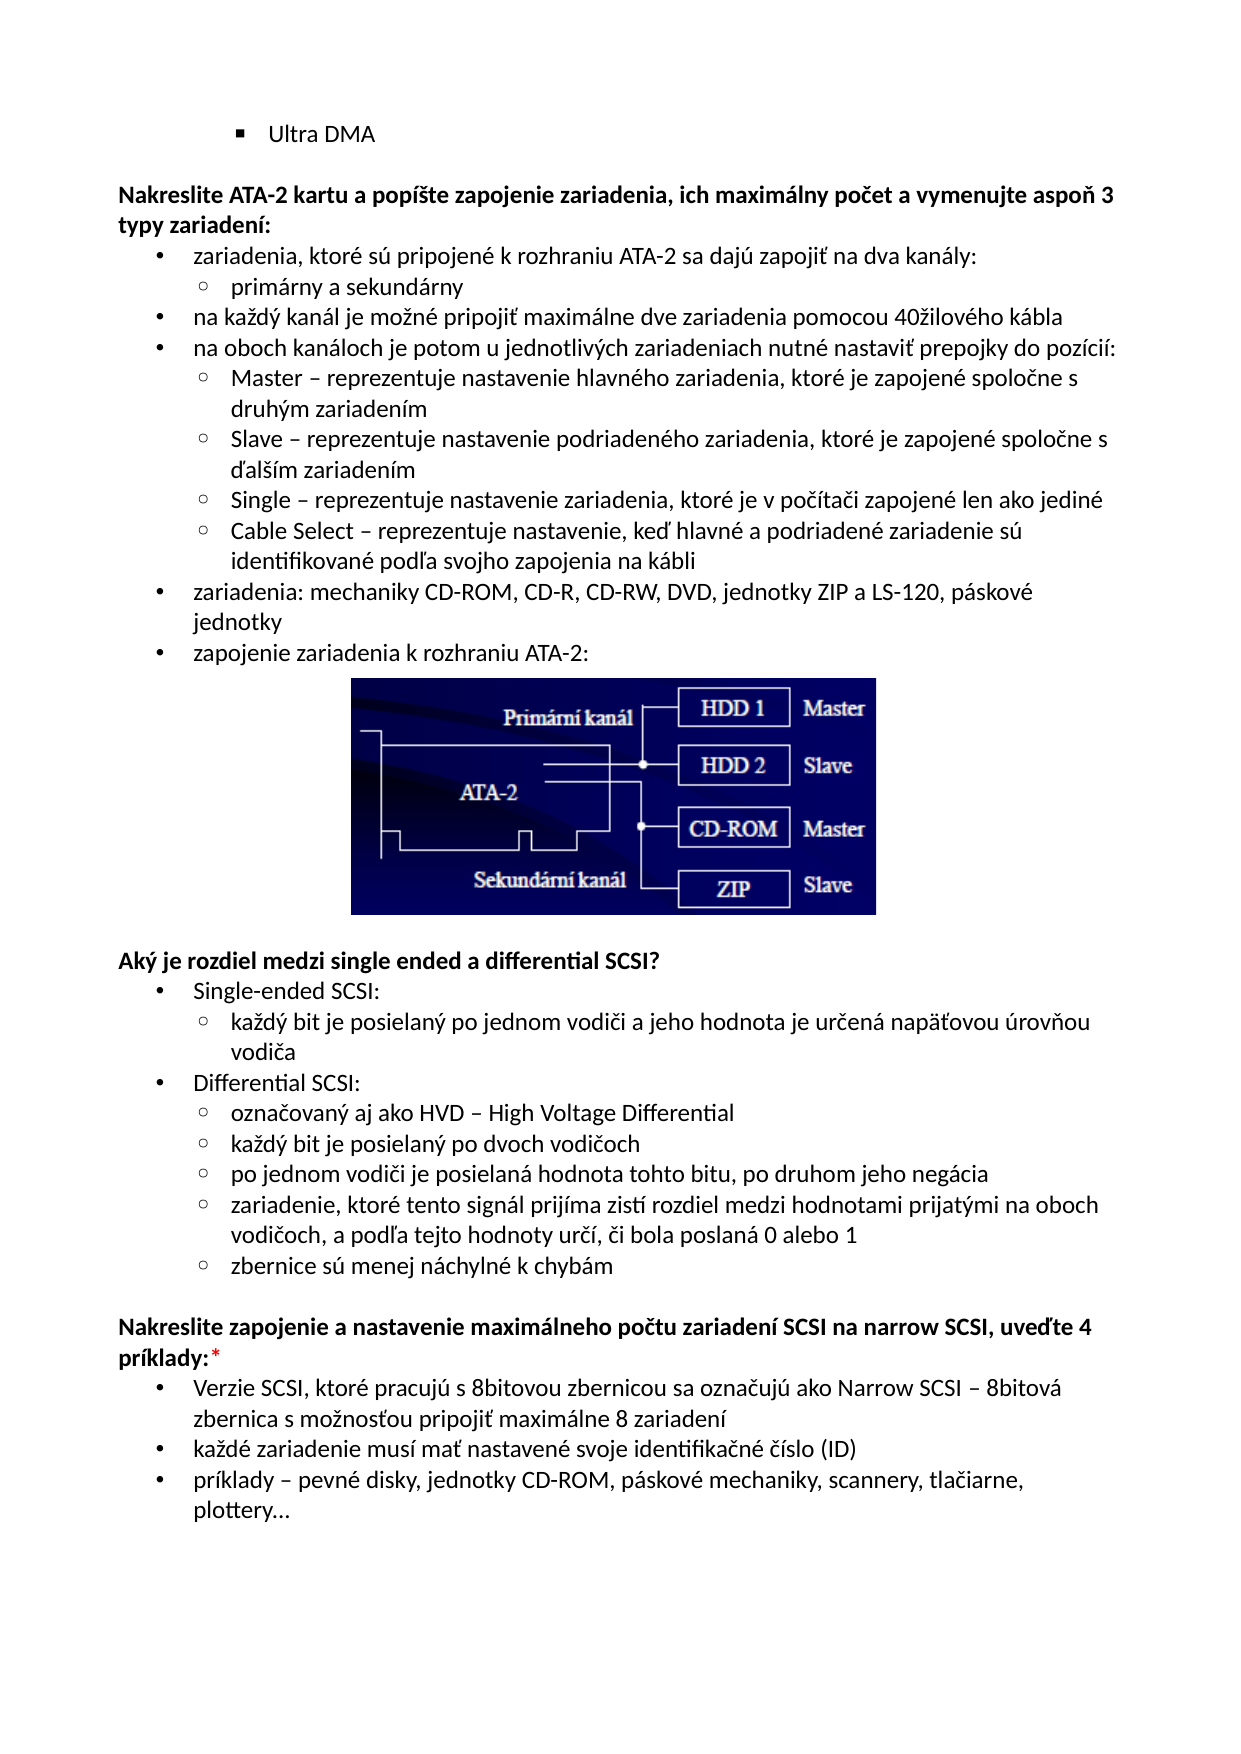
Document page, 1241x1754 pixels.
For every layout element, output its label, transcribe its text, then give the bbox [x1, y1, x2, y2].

list Master – reprezentuje nastavenie hlavného zariadenia, ktoré je zapojené spoločne s druhým zariadením [193, 362, 1122, 423]
list zariadenia, ktoré sú pripojené k rozhraniu ATA-2 sa dajú zapojiť na dva kanály: [156, 240, 1122, 271]
list Ultra DMA [231, 118, 1122, 149]
list každý bit je posielaný po jednom vodiči a jeho hodnota je určená napäťovou úrovňou vodiča [193, 1006, 1122, 1067]
list primárny a sekundárny [193, 271, 1122, 301]
list Verzie SCSI, ktoré pracujú s 8bitovou zbernicou sa označujú ako Narrow SCSI – 8bitová zbernica s možnosťou pripojiť maximálne 8 zariadení [156, 1372, 1122, 1433]
list Slave – reprezentuje nastavenie podriadeného zariadenia, ktoré je zapojené spoločne s ďalším zariadením [193, 423, 1122, 484]
text Nakreslite ATA-2 kartu a popíšte zapojenie zariadenia, ich maximálny počet a vymenujte aspoň 3 typy zariadení: [118, 179, 1122, 240]
list príklady – pevné disky, jednotky CD-ROM, páskové mechaniky, scannery, tlačiarne, plottery... [156, 1464, 1122, 1525]
list označovaný aj ako HVD – High Voltage Differential [193, 1098, 1122, 1128]
list Differential SCSI: [156, 1067, 1122, 1098]
list zapojenie zariadenia k rozhraniu ATA-2: [156, 637, 1122, 667]
list každý bit je posielaný po dvoch vodičoch [193, 1128, 1122, 1159]
text Aký je rozdiel medzi single ended a differential SCSI? [118, 945, 1122, 976]
list po jednom vodiči je posielaná hodnota tohto bitu, po druhom jeho negácia [193, 1159, 1122, 1189]
list na každý kanál je možné pripojiť maximálne dve zariadenia pomocou 40žilového kábla [156, 301, 1122, 332]
list Cable Select – reprezentuje nastavenie, keď hlavné a podriadené zariadenie sú identifikované podľa svojho zapojenia na kábli [193, 515, 1122, 576]
text Nakreslite zapojenie a nastavenie maximálneho počtu zariadení SCSI na narrow SCSI, uveďte 4 príklady:* [118, 1311, 1122, 1372]
list každé zariadenie musí mať nastavené svoje identifikačné číslo (ID) [156, 1433, 1122, 1464]
list Single-ended SCSI: [156, 976, 1122, 1006]
list na oboch kanáloch je potom u jednotlivých zariadeniach nutné nastaviť prepojky do pozícií: [156, 332, 1122, 362]
list zariadenia: mechaniky CD-ROM, CD-R, CD-RW, DVD, jednotky ZIP a LS-120, páskové jednotky [156, 576, 1122, 637]
list zbernice sú menej náchylné k chybám [193, 1250, 1122, 1281]
list Single – reprezentuje nastavenie zariadenia, ktoré je v počítači zapojené len ako jediné [193, 484, 1122, 515]
list zariadenie, ktoré tento signál prijíma zistí rozdiel medzi hodnotami prijatými na oboch vodičoch, a podľa tejto hodnoty určí, či bola poslaná 0 alebo 1 [193, 1189, 1122, 1250]
